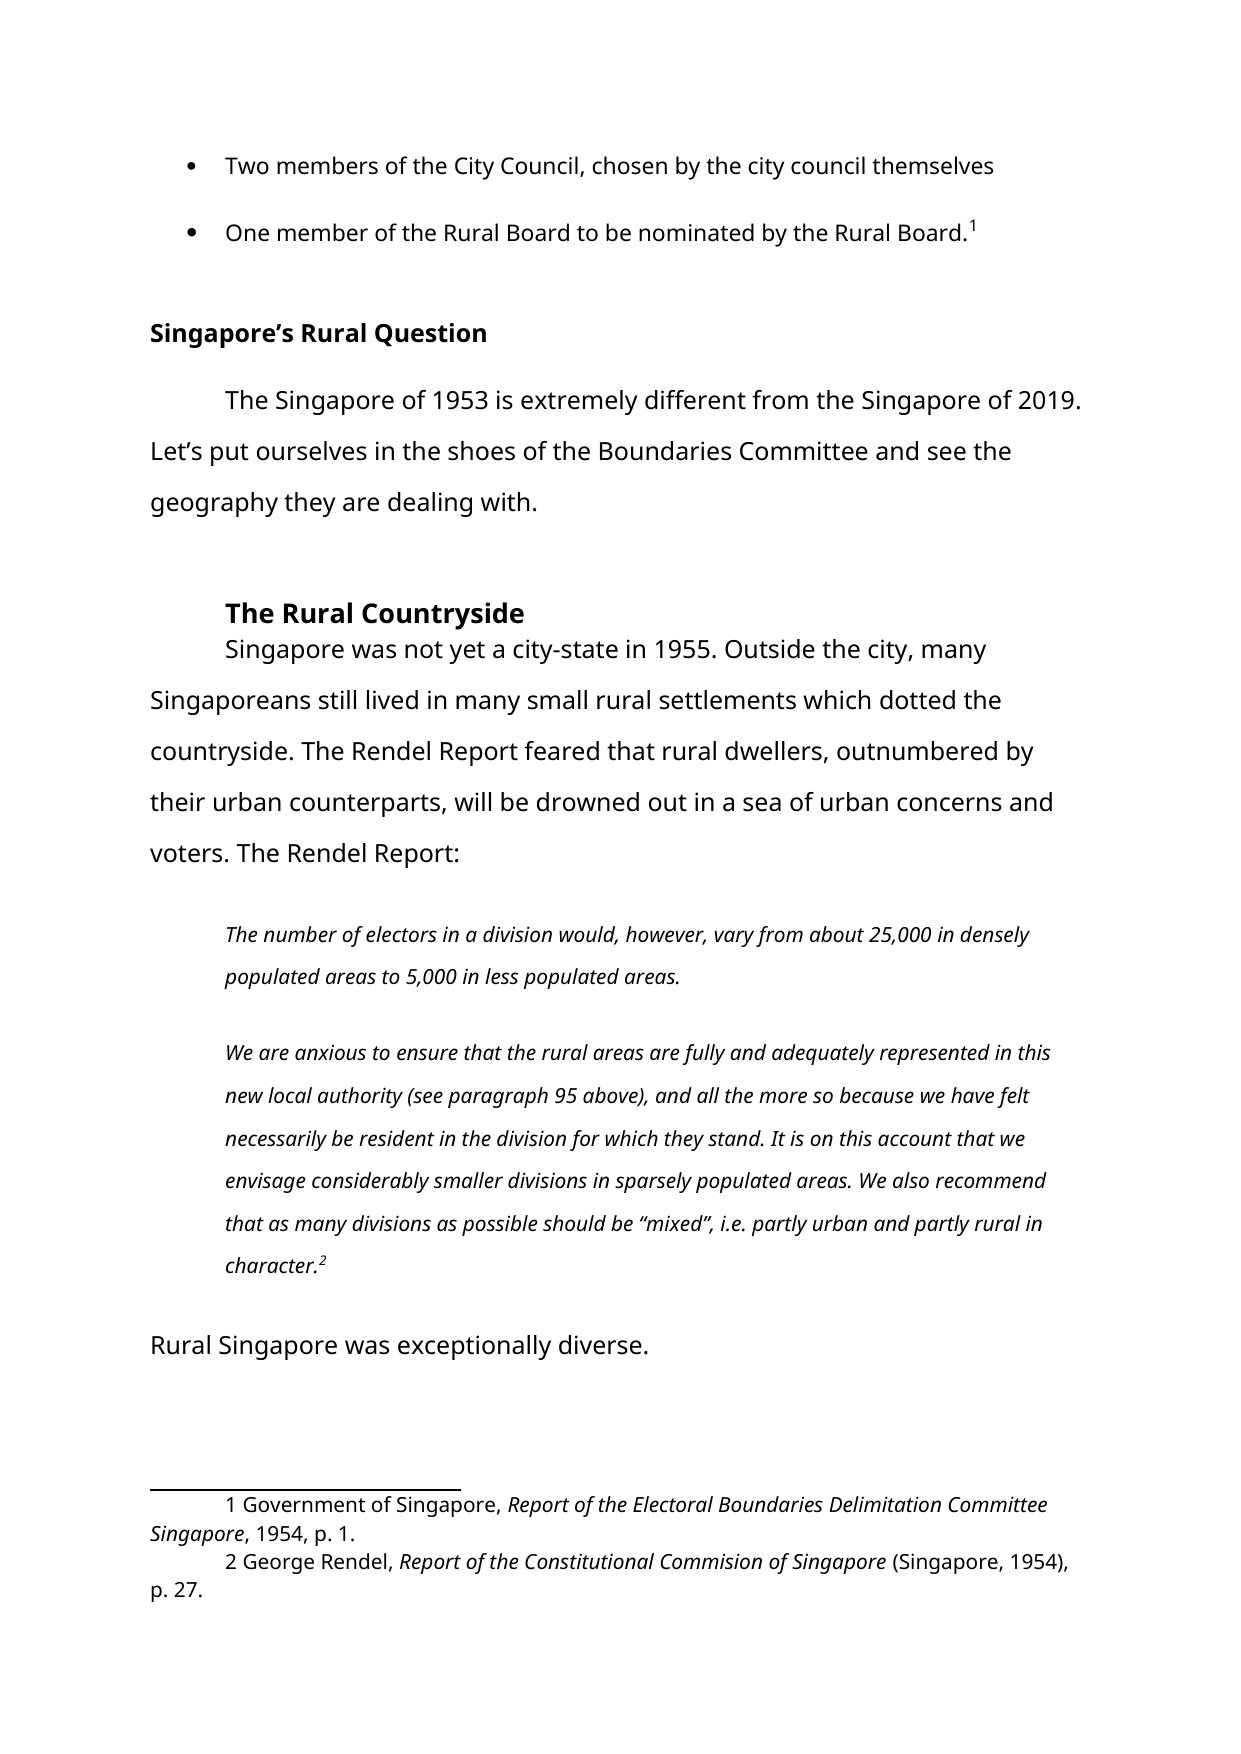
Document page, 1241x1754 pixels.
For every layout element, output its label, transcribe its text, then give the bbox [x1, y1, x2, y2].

text Singapore was not yet a city-state in 1955. Outside the city, many Singaporeans still lived in many small rural settlements which dotted the countryside. The Rendel Report feared that rural dwellers, outnumbered by their urban counterparts, will be drowned out in a sea of urban concerns and voters. The Rendel Report: [150, 631, 1090, 869]
list Two members of the City Council, chosen by the city council themselves [187, 150, 1090, 181]
subtitle Singapore’s Rural Question [150, 315, 1090, 349]
text The Singapore of 1953 is extremely different from the Singapore of 2019. Let’s put ourselves in the shoes of the Boundaries Committee and see the geography they are dealing with. [150, 383, 1090, 519]
text We are anxious to ensure that the rural areas are fully and adequately represented in this new local authority (see paragraph 95 above), and all the more so because we have felt necessarily be resident in the division for which they stand. It is on this account that we envisage considerably smaller divisions in sparsely populated areas. We also recommend that as many divisions as possible should be “mixed”, i.e. partly urban and partly rural in character. [225, 1038, 1090, 1280]
text The number of electors in a division would, however, vary from about 25,000 in densely populated areas to 5,000 in less populated areas. [225, 920, 1090, 991]
list One member of the Rural Board to be nominated by the Rural Board. [187, 214, 1090, 249]
subtitle The Rural Countryside [150, 594, 1090, 631]
list Government of Singapore, Report of the Electoral Boundaries Delimitation Committee Singapore, 1954, p. 1. [150, 1490, 1090, 1547]
text Rural Singapore was exceptionally diverse. [150, 1327, 1090, 1361]
text George Rendel, Report of the Constitutional Commision of Singapore (Singapore, 1954), p. 27. [150, 1547, 1090, 1604]
